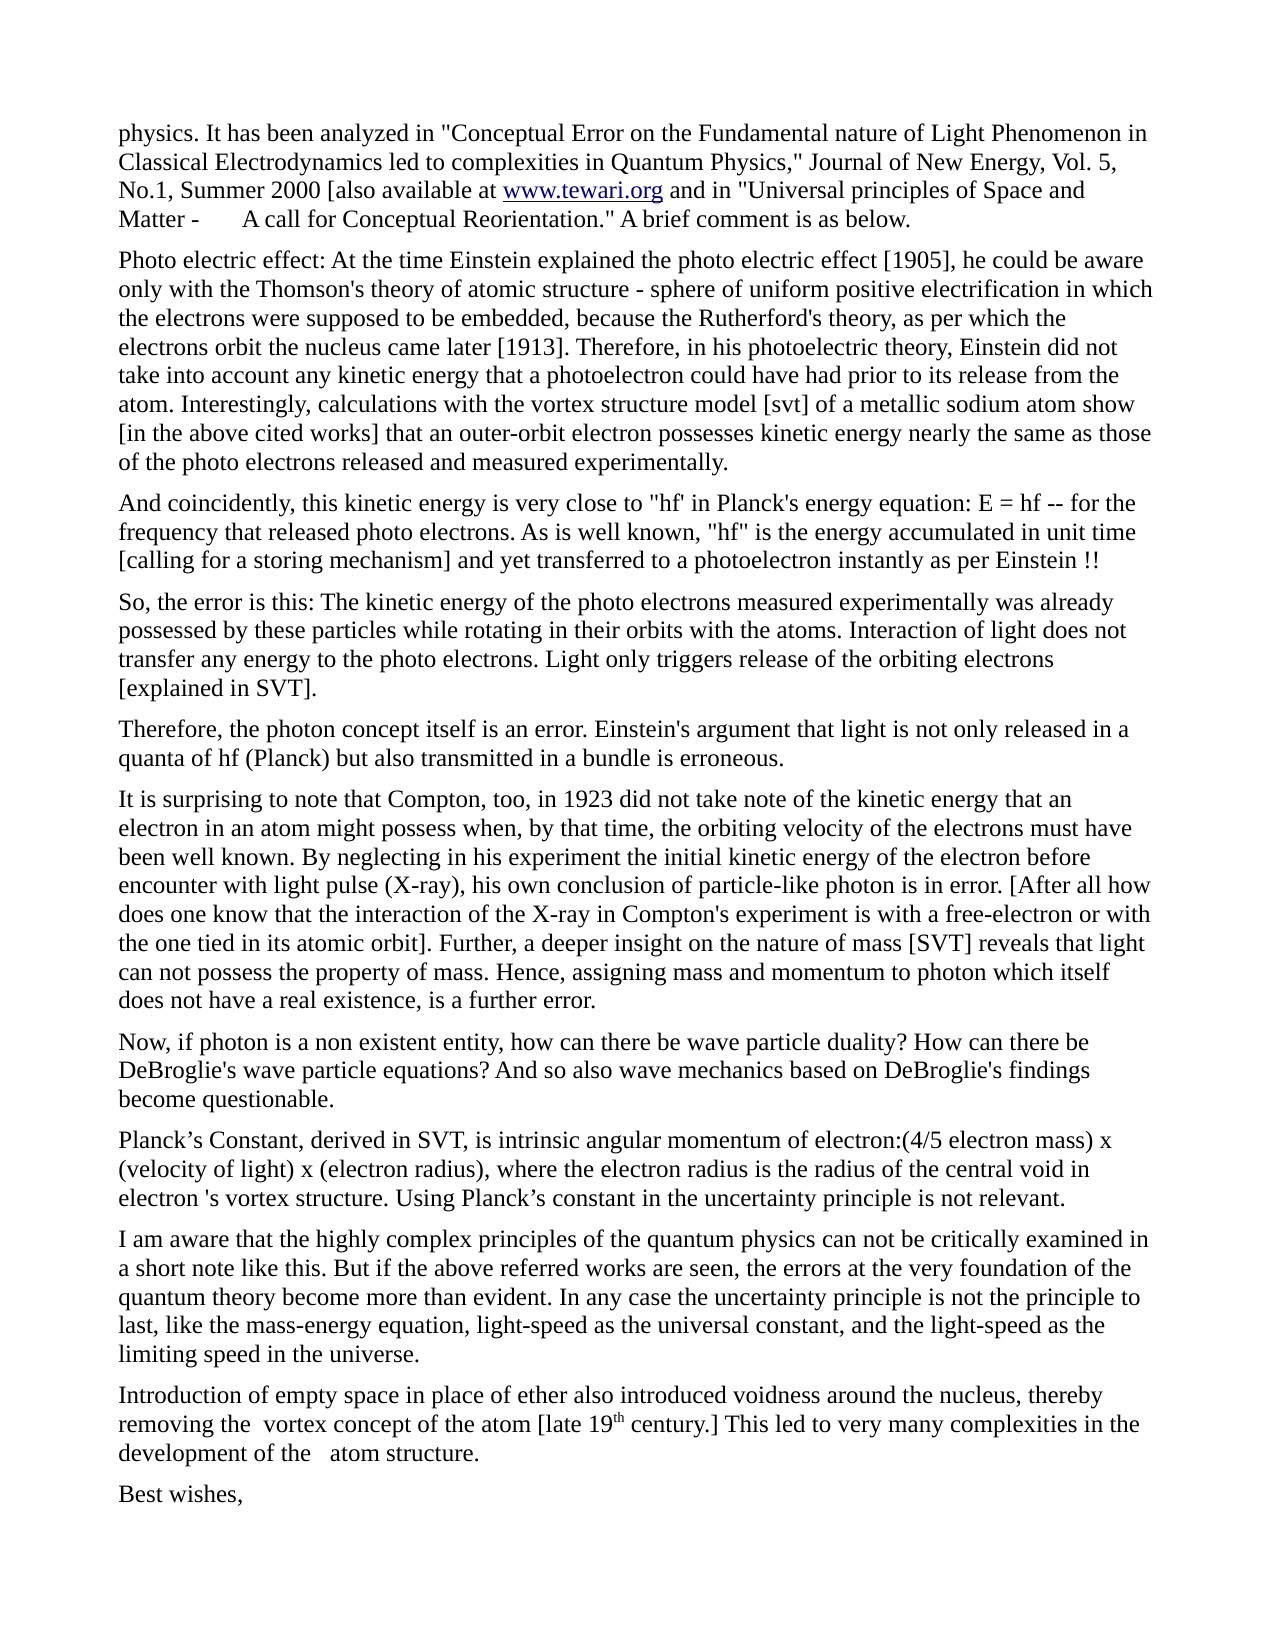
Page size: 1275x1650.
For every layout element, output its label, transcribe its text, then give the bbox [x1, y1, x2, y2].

text Now, if photon is a non existent entity, how can there be wave particle duality? How can there be DeBroglie's wave particle equations? And so also wave mechanics based on DeBroglie's findings become questionable. [118, 1027, 1157, 1113]
text It is surprising to note that Compton, too, in 1923 did not take note of the kinetic energy that an electron in an atom might possess when, by that time, the orbiting velocity of the electrons must have been well known. By neglecting in his experiment the initial kinetic energy of the electron before encounter with light pulse (X-ray), his own conclusion of particle-like photon is in error. [After all how does one know that the interaction of the X-ray in Compton's experiment is with a free-electron or with the one tied in its atomic orbit]. Further, a deeper insight on the nature of mass [SVT] reveals that light can not possess the property of mass. Hence, assigning mass and momentum to photon which itself does not have a real existence, is a further error. [118, 784, 1157, 1014]
text Best wishes, [118, 1479, 1157, 1508]
text So, the error is this: The kinetic energy of the photo electrons measured experimentally was already possessed by these particles while rotating in their orbits with the atoms. Interaction of light does not transfer any energy to the photo electrons. Light only triggers release of the orbiting electrons [explained in SVT]. [118, 587, 1157, 702]
text I am aware that the highly complex principles of the quantum physics can not be critically examined in a short note like this. But if the above referred works are seen, the errors at the very foundation of the quantum theory become more than evident. In any case the uncertainty principle is not the principle to last, like the mass-energy equation, light-speed as the universal constant, and the light-speed as the limiting speed in the universe. [118, 1224, 1157, 1368]
text Photo electric effect: At the time Einstein explained the photo electric effect [1905], he could be aware only with the Thomson's theory of atomic structure - sphere of uniform positive electrification in which the electrons were supposed to be embedded, because the Rutherford's theory, as per which the electrons orbit the nucleus came later [1913]. Therefore, in his photoelectric theory, Einstein did not take into account any kinetic energy that a photoelectron could have had prior to its release from the atom. Interestingly, calculations with the vortex structure model [svt] of a metallic sodium atom show [in the above cited works] that an outer-orbit electron possesses kinetic energy nearly the same as those of the photo electrons released and measured experimentally. [118, 246, 1157, 476]
text Therefore, the photon concept itself is an error. Einstein's argument that light is not only released in a quanta of hf (Planck) but also transmitted in a bundle is erroneous. [118, 714, 1157, 772]
text And coincidently, this kinetic energy is very close to "hf' in Planck's energy equation: E = hf -- for the frequency that released photo electrons. As is well known, "hf" is the energy accumulated in unit time [calling for a storing mechanism] and yet transferred to a photoelectron instantly as per Einstein !! [118, 488, 1157, 574]
text physics. It has been analyzed in "Conceptual Error on the Fundamental nature of Light Phenomenon in Classical Electrodynamics led to complexities in Quantum Physics," Journal of New Energy, Vol. 5, No.1, Summer 2000 [also available at www.tewari.org and in "Universal principles of Space and Matter - A call for Conceptual Reorientation." A brief comment is as below. [118, 118, 1157, 233]
text Introduction of empty space in place of ether also introduced voidness around the nucleus, thereby removing the vortex concept of the atom [late 19th century.] This led to very many complexities in the development of the atom structure. [118, 1381, 1157, 1467]
text Planck’s Constant, derived in SVT, is intrinsic angular momentum of electron:(4/5 electron mass) x (velocity of light) x (electron radius), where the electron radius is the radius of the central void in electron 's vortex structure. Using Planck’s constant in the uncertainty principle is not relevant. [118, 1126, 1157, 1212]
